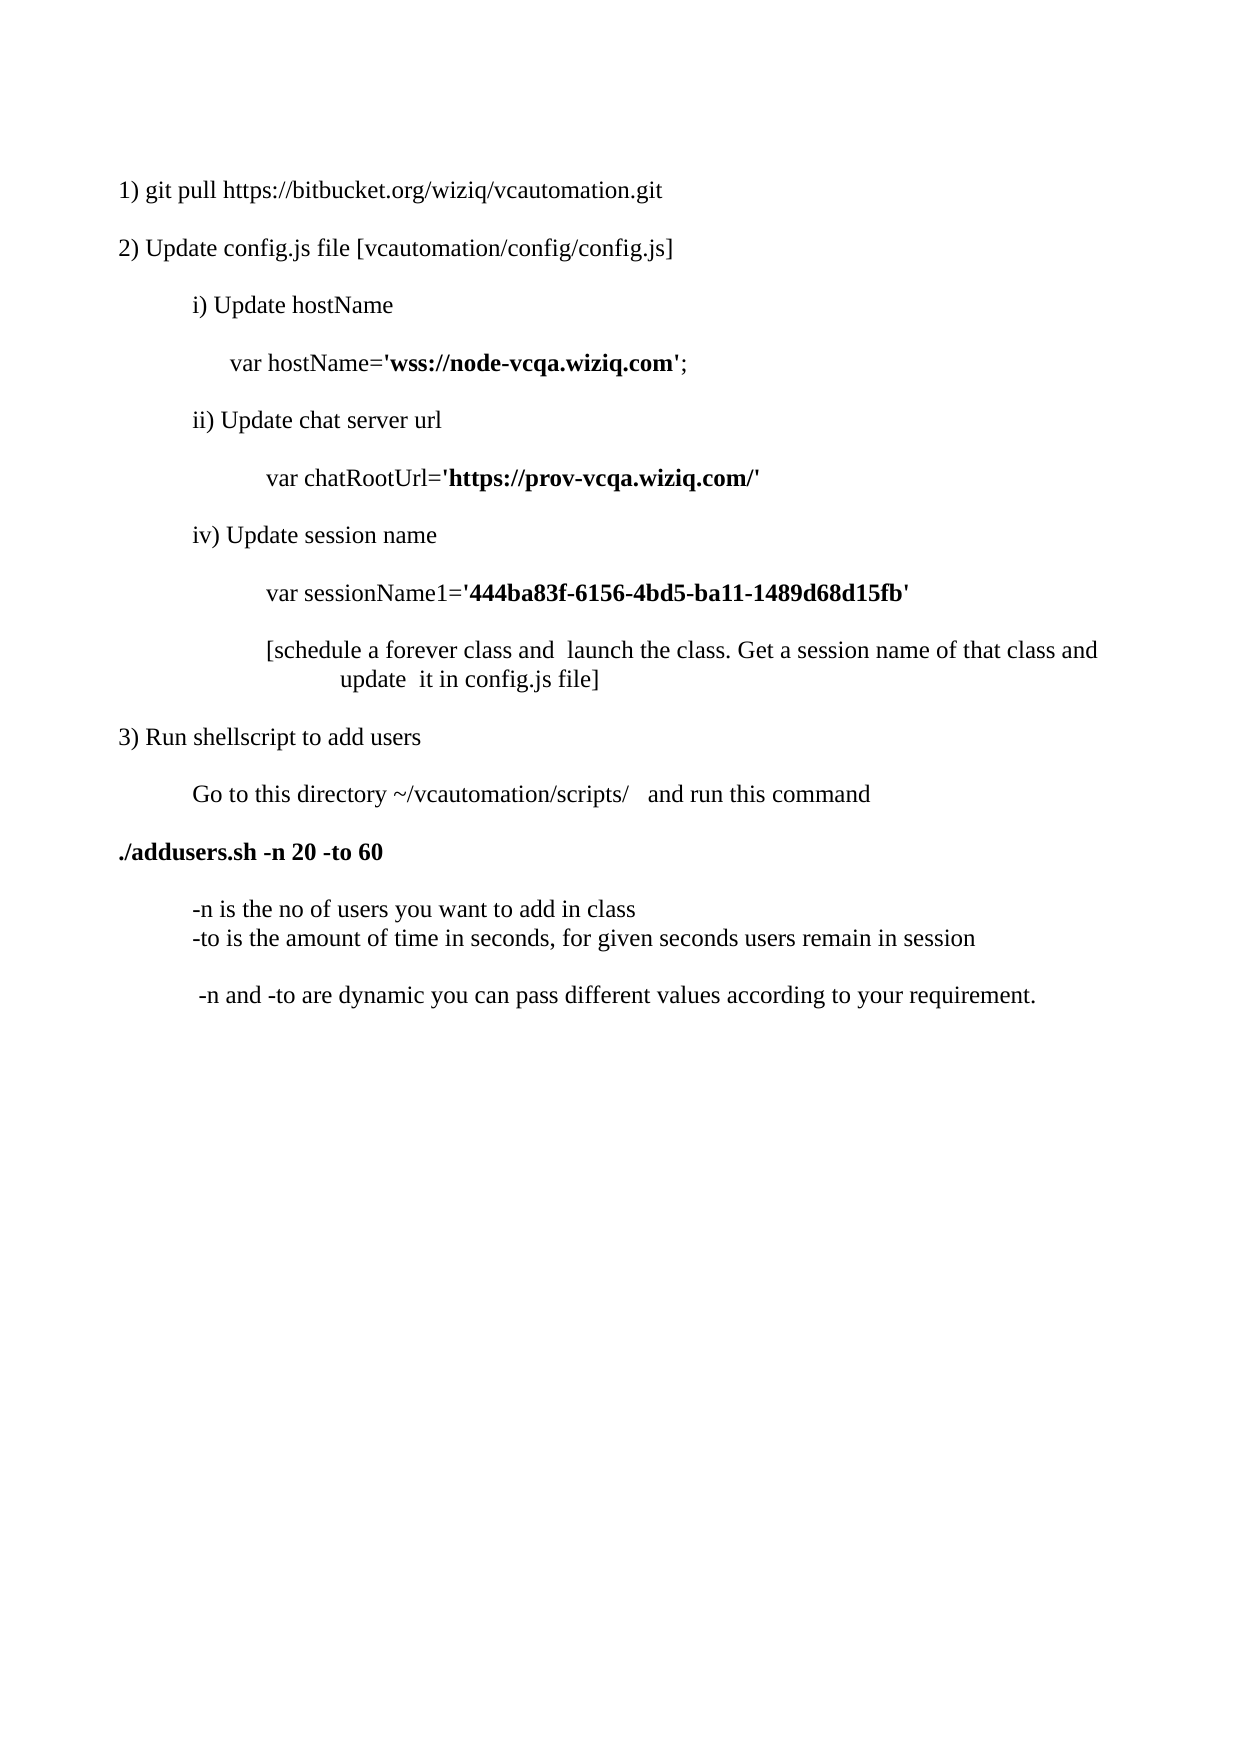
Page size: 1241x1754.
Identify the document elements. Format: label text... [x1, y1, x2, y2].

text var hostName='wss://node-vcqa.wiziq.com'; [118, 348, 1122, 377]
text -n is the no of users you want to add in class [118, 894, 1122, 923]
text iv) Update session name [118, 521, 1122, 549]
text i) Update hostName [118, 291, 1122, 319]
text Go to this directory ~/vcautomation/scripts/ and run this command [118, 779, 1122, 808]
text 3) Run shellscript to add users [118, 722, 1122, 751]
text [schedule a forever class and launch the class. Get a session name of that class and update it in config.js file] [118, 636, 1122, 693]
text ii) Update chat server url [118, 406, 1122, 434]
text var chatRootUrl='https://prov-vcqa.wiziq.com/' [118, 463, 1122, 492]
text 2) Update config.js file [vcautomation/config/config.js] [118, 233, 1122, 262]
text ./addusers.sh -n 20 -to 60 [118, 837, 1122, 866]
text var sessionName1='444ba83f-6156-4bd5-ba11-1489d68d15fb' [118, 578, 1122, 607]
text 1) git pull https://bitbucket.org/wiziq/vcautomation.git [118, 176, 1122, 204]
text -n and -to are dynamic you can pass different values according to your requirement. [118, 981, 1122, 1009]
text -to is the amount of time in seconds, for given seconds users remain in session [118, 923, 1122, 952]
